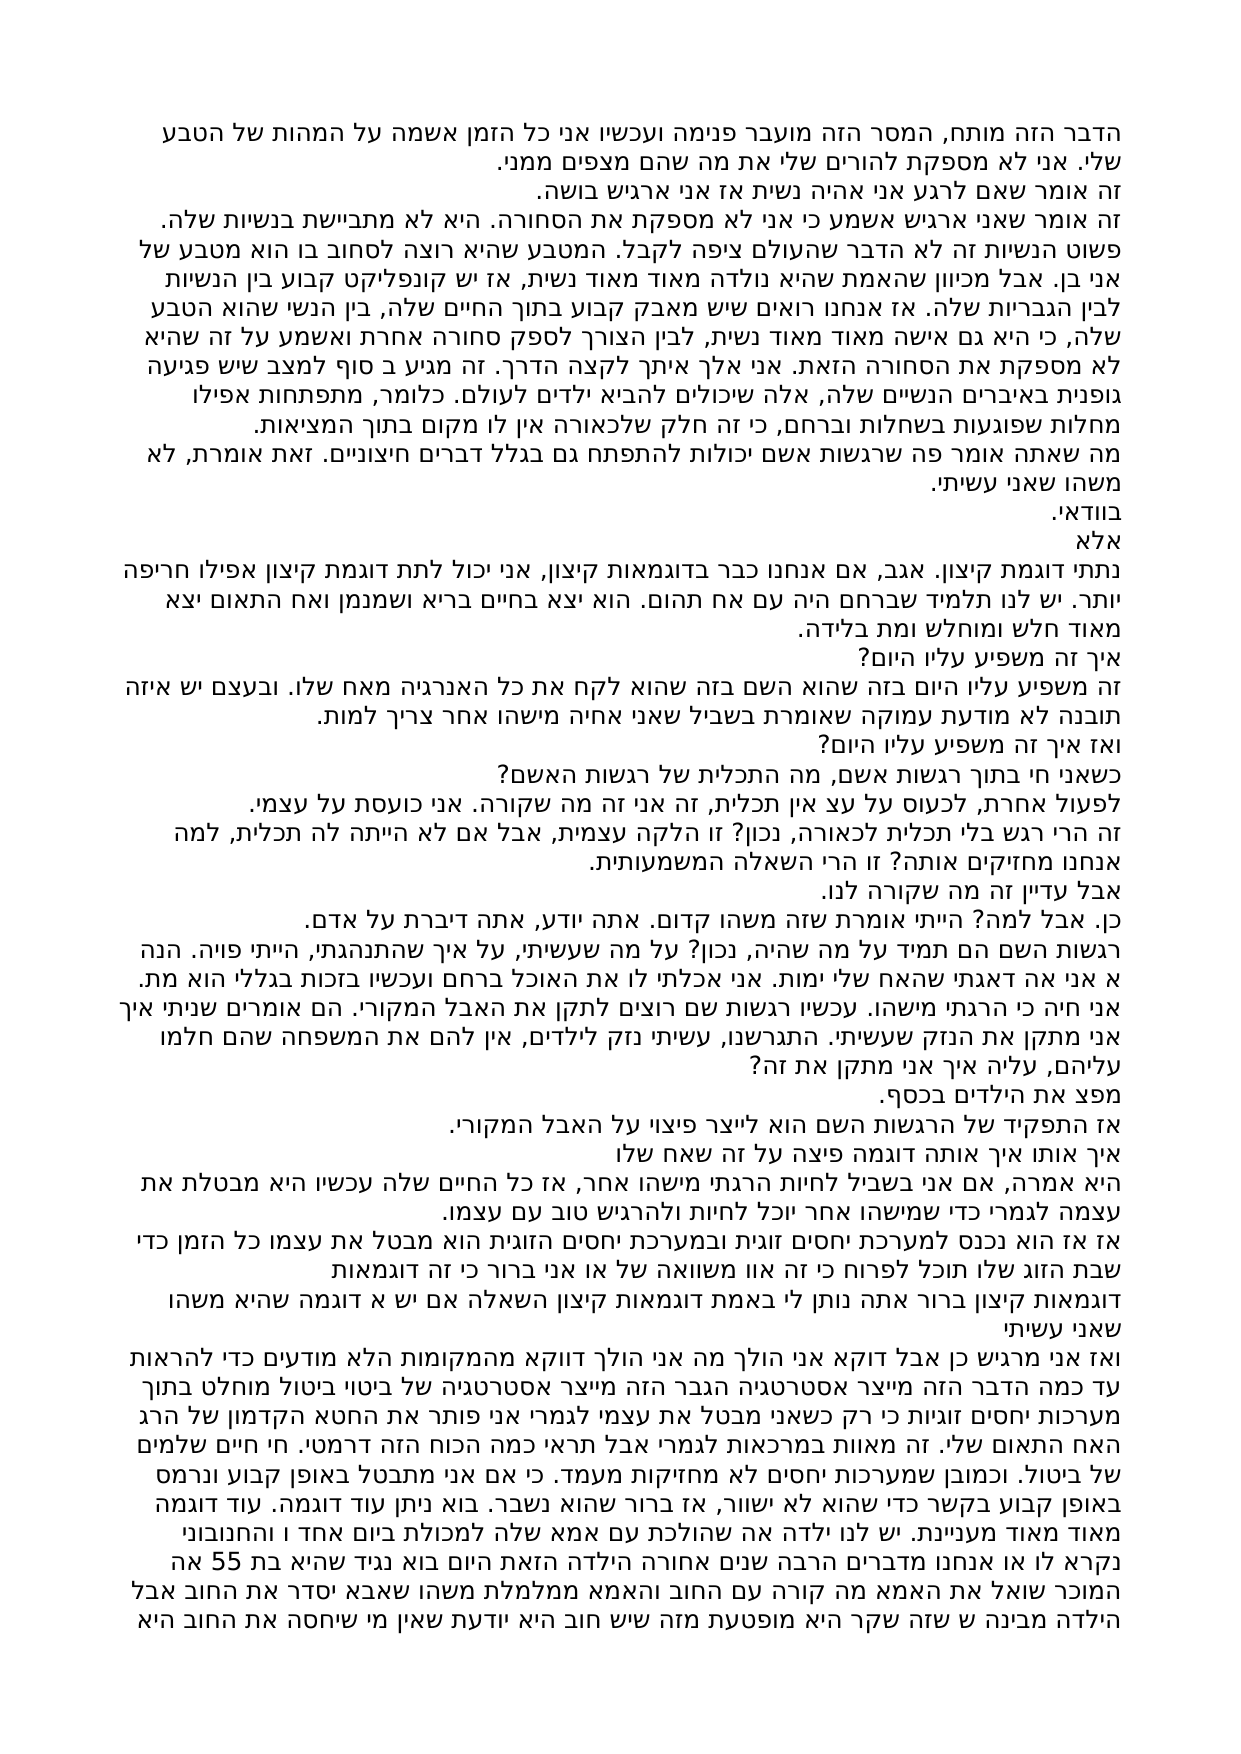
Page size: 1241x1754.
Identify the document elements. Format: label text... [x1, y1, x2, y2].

text מפצ את הילדים בכסף. [118, 1081, 1122, 1110]
text אז התפקיד של הרגשות השם הוא לייצר פיצוי על האבל המקורי. [118, 1110, 1122, 1139]
text אז אז הוא נכנס למערכת יחסים זוגית ובמערכת יחסים הזוגית הוא מבטל את עצמו כל הזמן כדי שבת הזוג שלו תוכל לפרוח כי זה אוו משוואה של או אני ברור כי זה דוגמאות [118, 1226, 1122, 1285]
text אלא [118, 526, 1122, 556]
text כן. אבל למה? הייתי אומרת שזה משהו קדום. אתה יודע, אתה דיברת על אדם. [118, 906, 1122, 935]
text מה שאתה אומר פה שרגשות אשם יכולות להתפתח גם בגלל דברים חיצוניים. זאת אומרת, לא משהו שאני עשיתי. [118, 439, 1122, 497]
text נתתי דוגמת קיצון. אגב, אם אנחנו כבר בדוגמאות קיצון, אני יכול לתת דוגמת קיצון אפילו חריפה יותר. יש לנו תלמיד שברחם היה עם אח תהום. הוא יצא בחיים בריא ושמנמן ואח התאום יצא מאוד חלש ומוחלש ומת בלידה. [118, 556, 1122, 643]
text ואז אני מרגיש כן אבל דוקא אני הולך מה אני הולך דווקא מהמקומות הלא מודעים כדי להראות עד כמה הדבר הזה מייצר אסטרטגיה הגבר הזה מייצר אסטרטגיה של ביטוי ביטול מוחלט בתוך מערכות יחסים זוגיות כי רק כשאני מבטל את עצמי לגמרי אני פותר את החטא הקדמון של הרג האח התאום שלי. זה מאוות במרכאות לגמרי אבל תראי כמה הכוח הזה דרמטי. חי חיים שלמים של ביטול. וכמובן שמערכות יחסים לא מחזיקות מעמד. כי אם אני מתבטל באופן קבוע ונרמס באופן קבוע בקשר כדי שהוא לא ישוור, אז ברור שהוא נשבר. בוא ניתן עוד דוגמה. עוד דוגמה מאוד מאוד מעניינת. יש לנו ילדה אה שהולכת עם אמא שלה למכולת ביום אחד ו והחנובוני נקרא לו או אנחנו מדברים הרבה שנים אחורה הילדה הזאת היום בוא נגיד שהיא בת 55 אה המוכר שואל את האמא מה קורה עם החוב והאמא ממלמלת משהו שאבא יסדר את החוב אבל הילדה מבינה ש שזה שקר היא מופטעת מזה שיש חוב היא יודעת שאין מי שיחסה את החוב היא [118, 1343, 1122, 1635]
text דוגמאות קיצון ברור אתה נותן לי באמת דוגמאות קיצון השאלה אם יש א דוגמה שהיא משהו שאני עשיתי [118, 1285, 1122, 1343]
text ואז איך זה משפיע עליו היום? [118, 731, 1122, 760]
text זה אומר שאם לרגע אני אהיה נשית אז אני ארגיש בושה. [118, 176, 1122, 206]
text בוודאי. [118, 497, 1122, 526]
text זה הרי רגש בלי תכלית לכאורה, נכון? זו הלקה עצמית, אבל אם לא הייתה לה תכלית, למה אנחנו מחזיקים אותה? זו הרי השאלה המשמעותית. [118, 818, 1122, 876]
text איך אותו איך אותה דוגמה פיצה על זה שאח שלו [118, 1139, 1122, 1168]
text זה משפיע עליו היום בזה שהוא השם בזה שהוא לקח את כל האנרגיה מאח שלו. ובעצם יש איזה תובנה לא מודעת עמוקה שאומרת בשביל שאני אחיה מישהו אחר צריך למות. [118, 672, 1122, 731]
text רגשות השם הם תמיד על מה שהיה, נכון? על מה שעשיתי, על איך שהתנהגתי, הייתי פויה. הנה א אני אה דאגתי שהאח שלי ימות. אני אכלתי לו את האוכל ברחם ועכשיו בזכות בגללי הוא מת. אני חיה כי הרגתי מישהו. עכשיו רגשות שם רוצים לתקן את האבל המקורי. הם אומרים שניתי איך אני מתקן את הנזק שעשיתי. התגרשנו, עשיתי נזק לילדים, אין להם את המשפחה שהם חלמו עליהם, עליה איך אני מתקן את זה? [118, 935, 1122, 1081]
text כשאני חי בתוך רגשות אשם, מה התכלית של רגשות האשם? [118, 760, 1122, 789]
text הדבר הזה מותח, המסר הזה מועבר פנימה ועכשיו אני כל הזמן אשמה על המהות של הטבע שלי. אני לא מספקת להורים שלי את מה שהם מצפים ממני. [118, 118, 1122, 176]
text איך זה משפיע עליו היום? [118, 643, 1122, 672]
text אבל עדיין זה מה שקורה לנו. [118, 876, 1122, 906]
text לפעול אחרת, לכעוס על עצ אין תכלית, זה אני זה מה שקורה. אני כועסת על עצמי. [118, 789, 1122, 818]
text היא אמרה, אם אני בשביל לחיות הרגתי מישהו אחר, אז כל החיים שלה עכשיו היא מבטלת את עצמה לגמרי כדי שמישהו אחר יוכל לחיות ולהרגיש טוב עם עצמו. [118, 1168, 1122, 1226]
text זה אומר שאני ארגיש אשמע כי אני לא מספקת את הסחורה. היא לא מתביישת בנשיות שלה. פשוט הנשיות זה לא הדבר שהעולם ציפה לקבל. המטבע שהיא רוצה לסחוב בו הוא מטבע של אני בן. אבל מכיוון שהאמת שהיא נולדה מאוד מאוד נשית, אז יש קונפליקט קבוע בין הנשיות לבין הגבריות שלה. אז אנחנו רואים שיש מאבק קבוע בתוך החיים שלה, בין הנשי שהוא הטבע שלה, כי היא גם אישה מאוד מאוד נשית, לבין הצורך לספק סחורה אחרת ואשמע על זה שהיא לא מספקת את הסחורה הזאת. אני אלך איתך לקצה הדרך. זה מגיע ב סוף למצב שיש פגיעה גופנית באיברים הנשיים שלה, אלה שיכולים להביא ילדים לעולם. כלומר, מתפתחות אפילו מחלות שפוגעות בשחלות וברחם, כי זה חלק שלכאורה אין לו מקום בתוך המציאות. [118, 206, 1122, 439]
